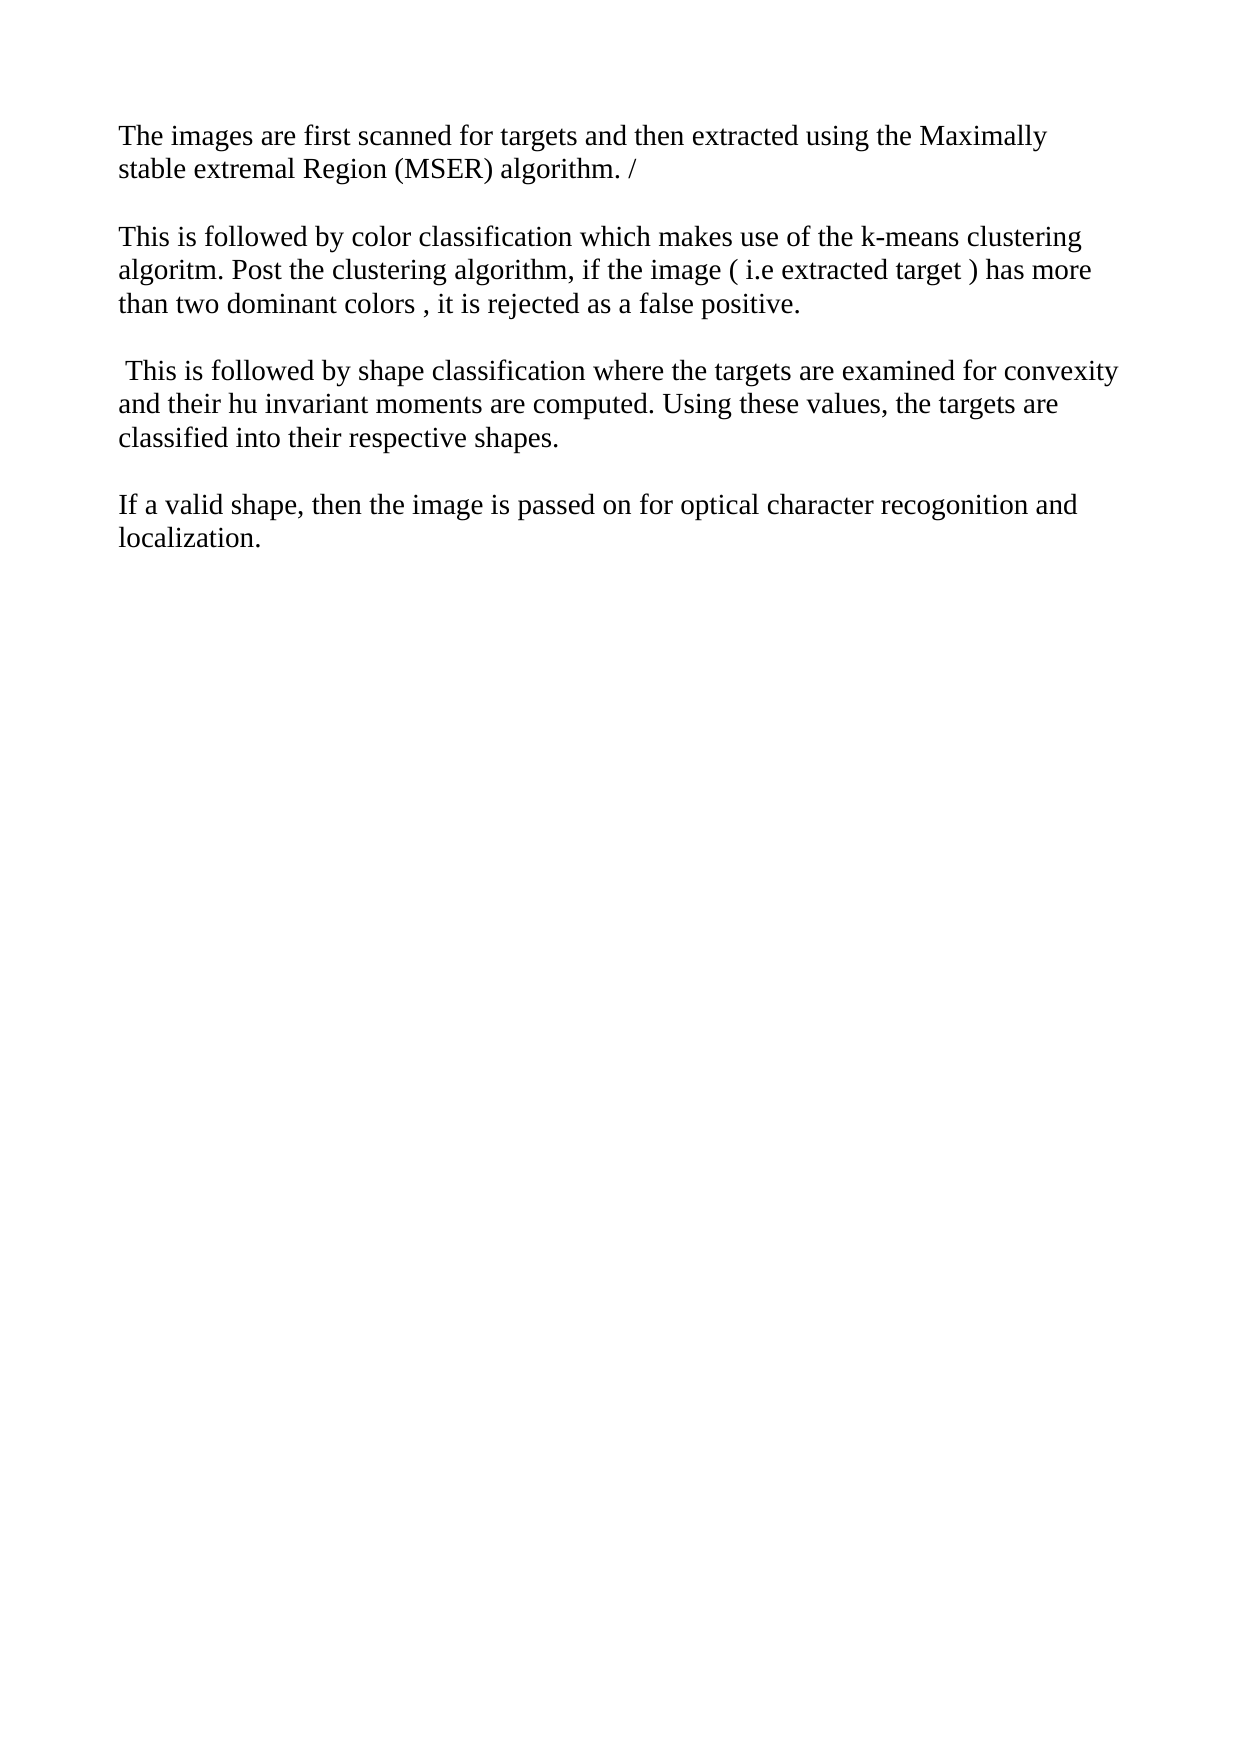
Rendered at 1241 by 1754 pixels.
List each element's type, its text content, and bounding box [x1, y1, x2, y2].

text This is followed by color classification which makes use of the k-means clustering algoritm. Post the clustering algorithm, if the image ( i.e extracted target ) has more than two dominant colors , it is rejected as a false positive. [118, 219, 1122, 319]
text This is followed by shape classification where the targets are examined for convexity and their hu invariant moments are computed. Using these values, the targets are classified into their respective shapes. [118, 353, 1122, 453]
text If a valid shape, then the image is passed on for optical character recogonition and localization. [118, 487, 1122, 554]
text The images are first scanned for targets and then extracted using the Maximally stable extremal Region (MSER) algorithm. / [118, 118, 1122, 185]
